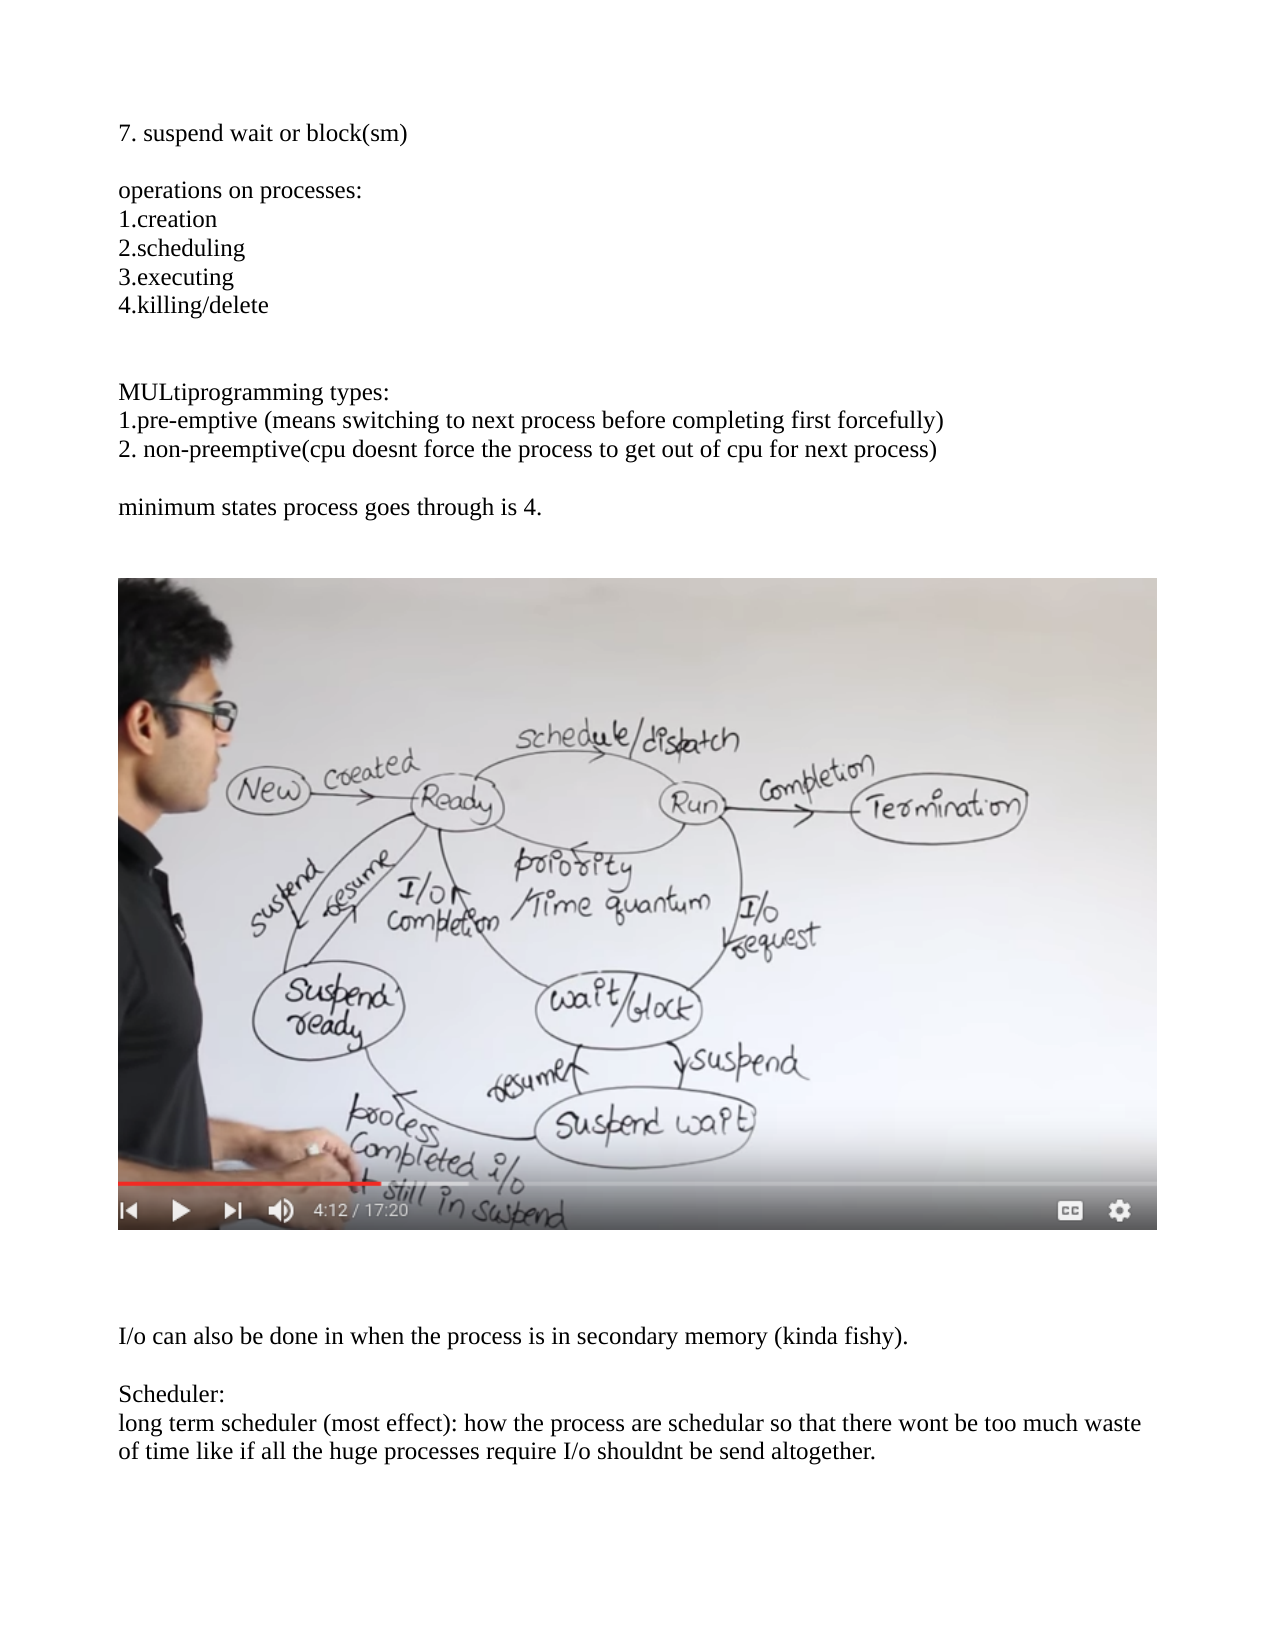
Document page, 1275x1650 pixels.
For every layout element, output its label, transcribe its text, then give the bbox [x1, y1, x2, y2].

text I/o can also be done in when the process is in secondary memory (kinda fishy). [118, 1321, 1157, 1350]
text 2.scheduling [118, 233, 1157, 262]
text 7. suspend wait or block(sm) [118, 118, 1157, 147]
text MULtiprogramming types: [118, 377, 1157, 406]
text long term scheduler (most effect): how the process are schedular so that there wont be too much waste of time like if all the huge processes require I/o shouldnt be send altogether. [118, 1408, 1157, 1465]
text Scheduler: [118, 1379, 1157, 1408]
text 1.creation [118, 204, 1157, 233]
text 1.pre-emptive (means switching to next process before completing first forcefully) [118, 406, 1157, 434]
text 3.executing [118, 262, 1157, 291]
text 4.killing/delete [118, 291, 1157, 319]
text 2. non-preemptive(cpu doesnt force the process to get out of cpu for next process) [118, 434, 1157, 463]
text operations on processes: [118, 176, 1157, 204]
picture [118, 578, 1157, 1230]
text minimum states process goes through is 4. [118, 492, 1157, 521]
